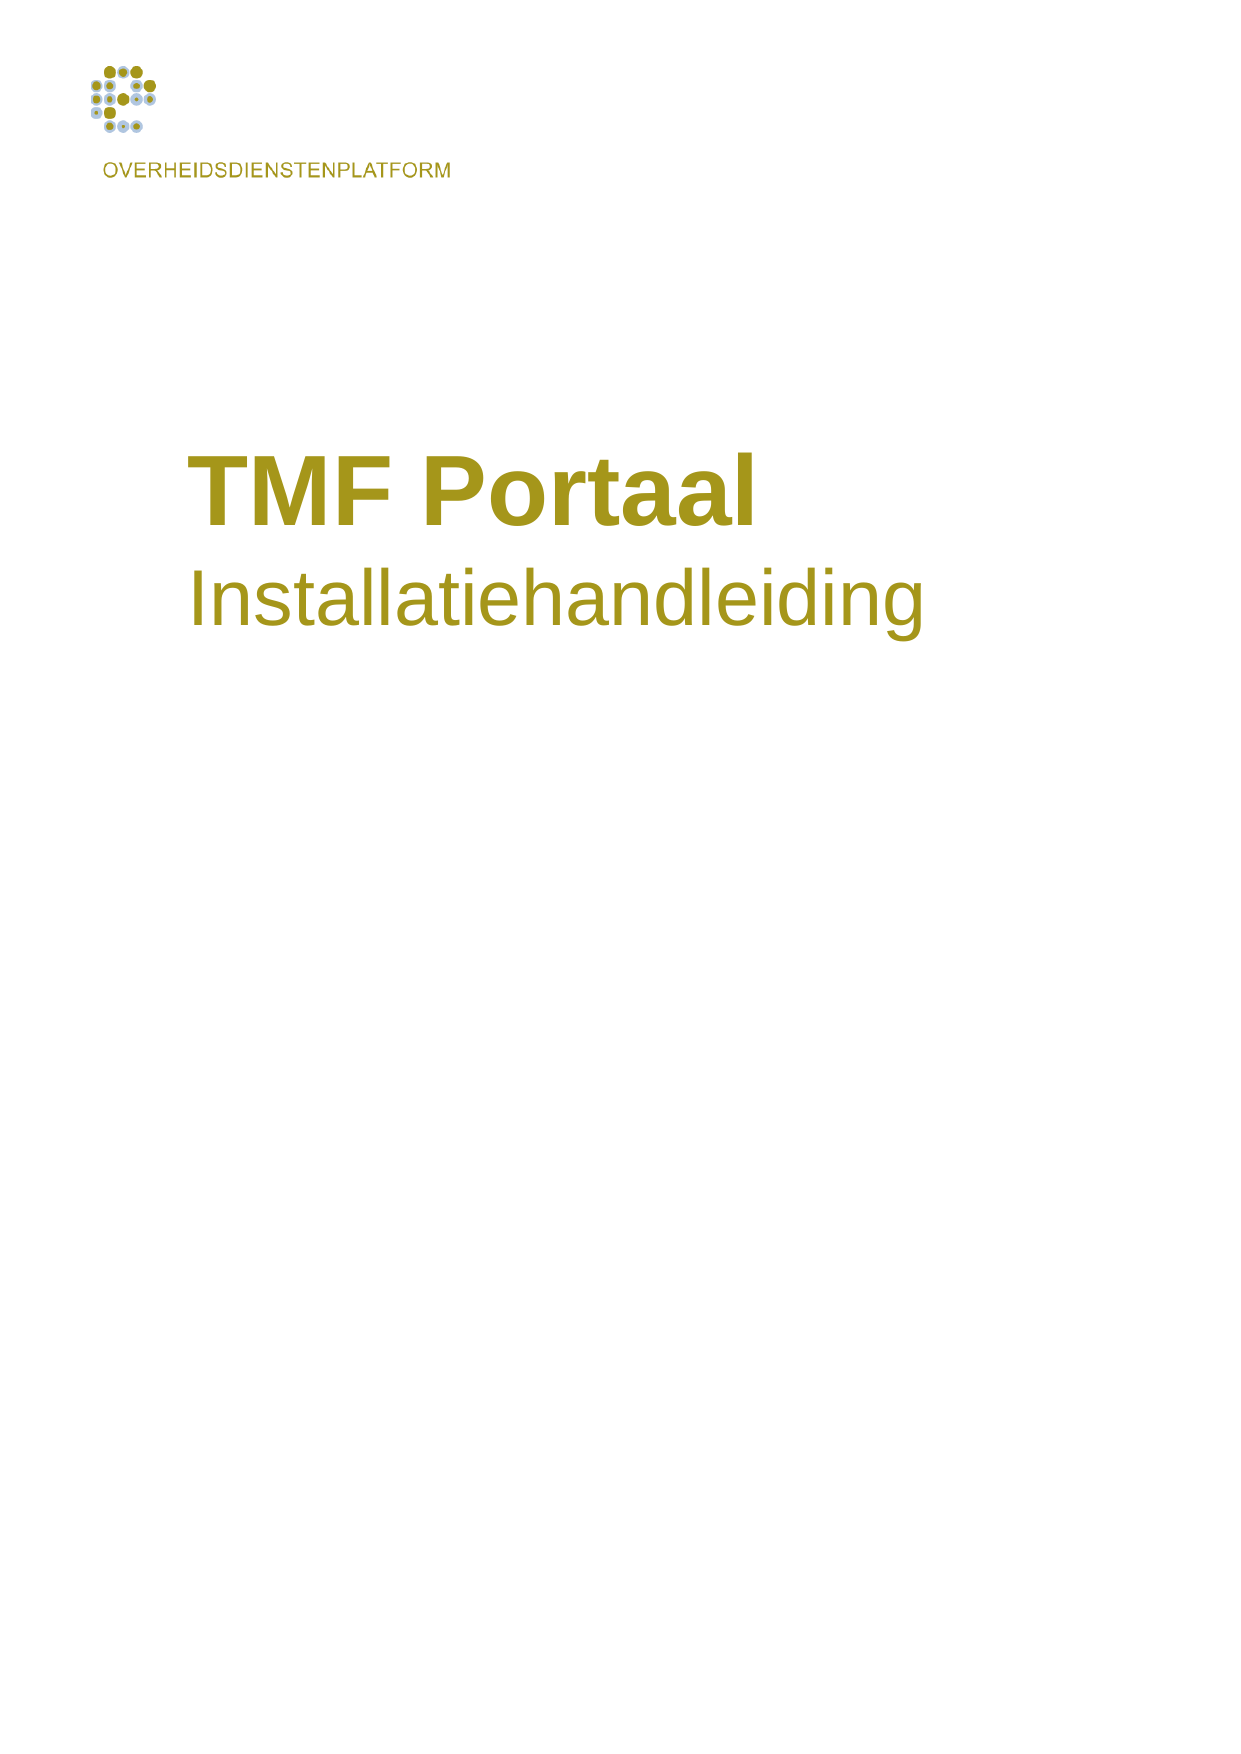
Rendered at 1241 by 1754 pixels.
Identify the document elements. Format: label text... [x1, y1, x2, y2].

picture [91, 66, 455, 182]
table_header TMF Portaal Installatiehandleiding [180, 410, 1100, 648]
